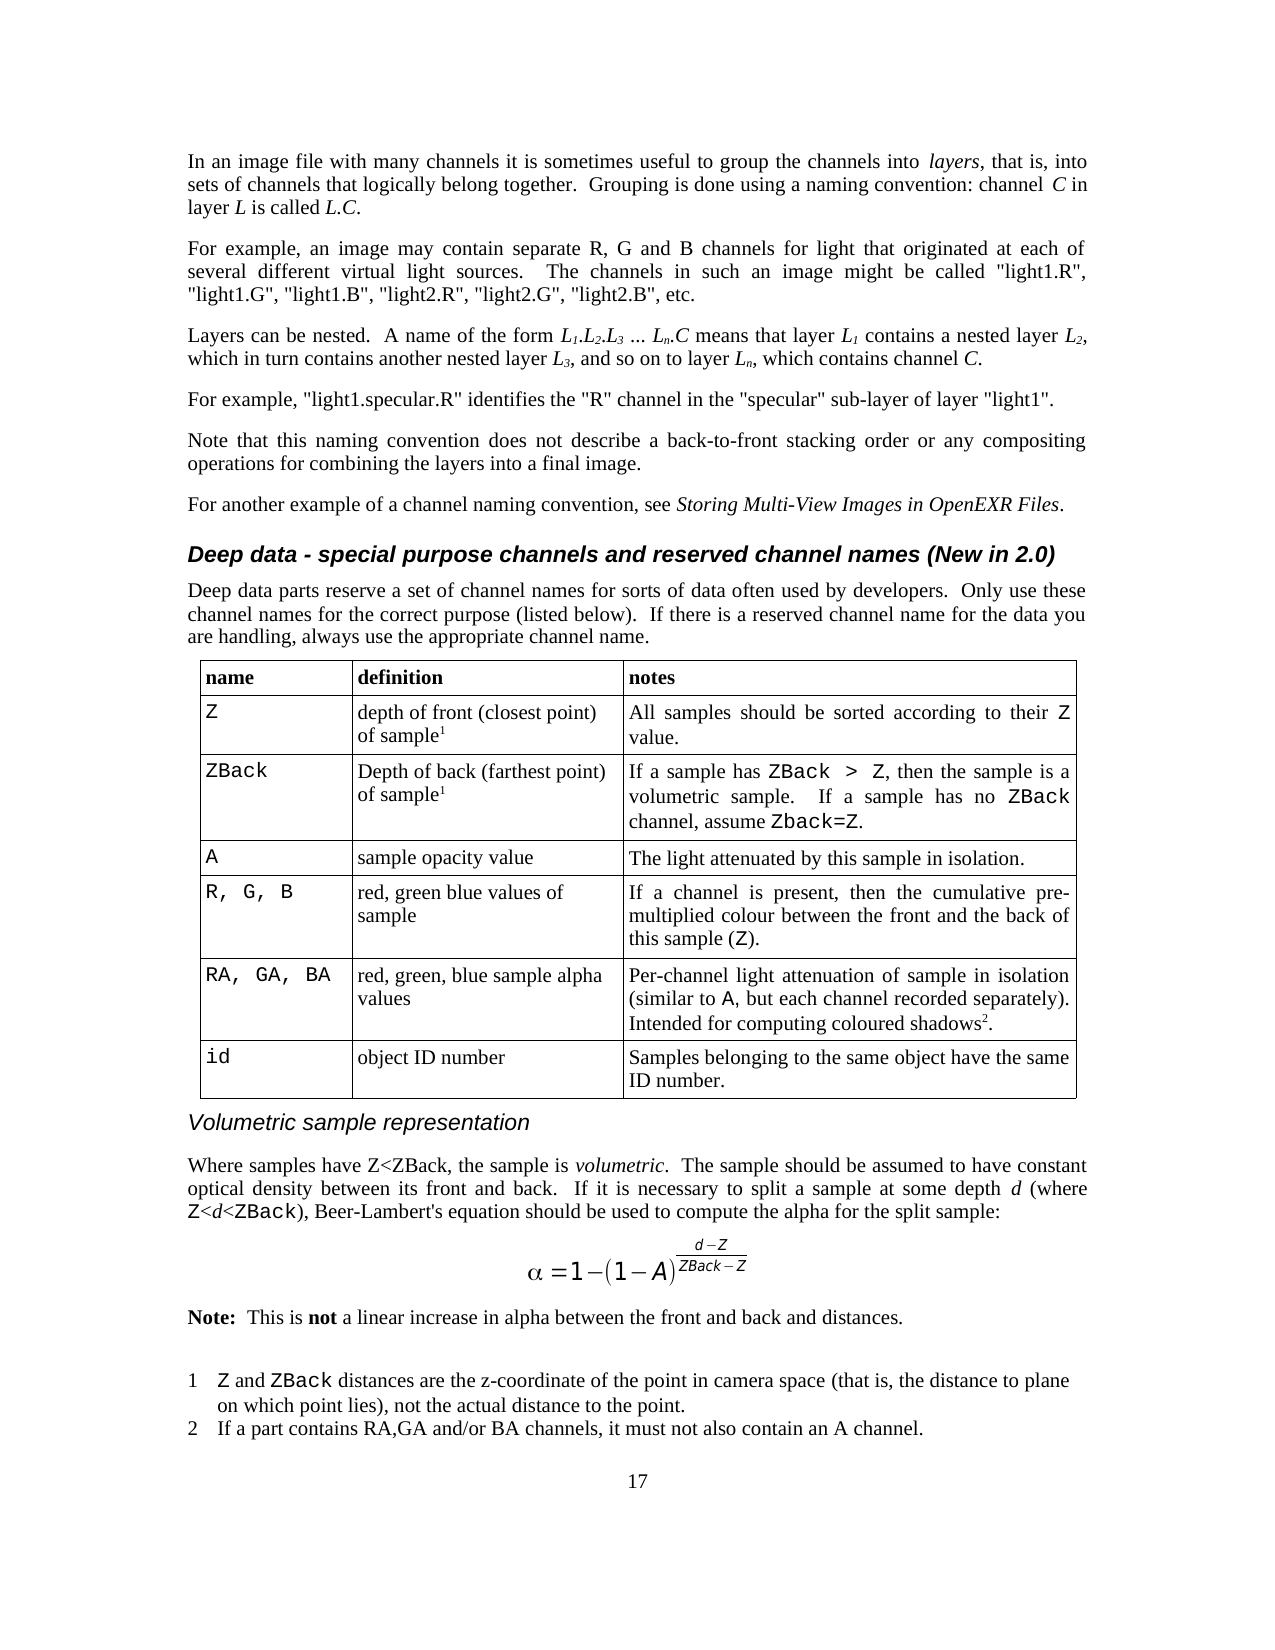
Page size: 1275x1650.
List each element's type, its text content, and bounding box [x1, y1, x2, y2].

table_cell If a channel is present, then the cumulative pre-multiplied colour between the front and the back of this sample (Z). [624, 876, 1076, 958]
table_cell ZBack [201, 755, 352, 840]
table_header notes [624, 661, 1076, 695]
table_cell Per-channel light attenuation of sample in isolation (similar to A, but each channel recorded separately). Intended for computing coloured shadows. [624, 959, 1076, 1040]
table_header name [201, 661, 352, 695]
table_cell A [201, 841, 352, 875]
table_cell Z [201, 696, 352, 754]
text For another example of a channel naming convention, see Storing Multi-View Images in OpenEXR Files. [187, 493, 1087, 516]
table_cell red, green blue values of sample [353, 876, 623, 958]
table_cell All samples should be sorted according to their Z value. [624, 696, 1076, 754]
text Deep data parts reserve a set of channel names for sorts of data often used by developers. Only use these channel names for the correct purpose (listed below). If there is a reserved channel name for the data you are handling, always use the appropriate channel name. [187, 579, 1087, 648]
table_cell id [201, 1041, 352, 1098]
table_header definition [353, 661, 623, 695]
text For example, an image may contain separate R, G and B channels for light that originated at each of several different virtual light sources. The channels in such an image might be called "light1.R", "light1.G", "light1.B", "light2.R", "light2.G", "light2.B", etc. [187, 237, 1087, 306]
subtitle Deep data - special purpose channels and reserved channel names (New in 2.0) [187, 541, 1087, 567]
table_cell R, G, B [201, 876, 352, 958]
text Where samples have Z<ZBack, the sample is volumetric. The sample should be assumed to have constant optical density between its front and back. If it is necessary to split a sample at some depth d (where Z<d<ZBack), Beer-Lambert's equation should be used to compute the alpha for the split sample: [187, 1154, 1087, 1224]
table_cell RA, GA, BA [201, 959, 352, 1040]
table_cell Depth of back (farthest point) of sample1 [353, 755, 623, 840]
text For example, "light1.specular.R" identifies the "R" channel in the "specular" sub-layer of layer "light1". [187, 388, 1087, 411]
subtitle Volumetric sample representation [187, 1110, 1087, 1136]
table_cell sample opacity value [353, 841, 623, 875]
table_cell depth of front (closest point) of sample [353, 696, 623, 754]
table_cell If a sample has ZBack > Z, then the sample is a volumetric sample. If a sample has no ZBack channel, assume Zback=Z. [624, 755, 1076, 840]
text Layers can be nested. A name of the form L1.L2.L3 ... Ln.C means that layer L1 contains a nested layer L2, which in turn contains another nested layer L3, and so on to layer Ln, which contains channel C. [187, 324, 1087, 370]
text Note that this naming convention does not describe a back-to-front stacking order or any compositing operations for combining the layers into a final image. [187, 429, 1087, 475]
table_cell Samples belonging to the same object have the same ID number. [624, 1041, 1076, 1098]
text Note: This is not a linear increase in alpha between the front and back and distances. [187, 1306, 1087, 1329]
text In an image file with many channels it is sometimes useful to group the channels into layers, that is, into sets of channels that logically belong together. Grouping is done using a naming convention: channel C in layer L is called L.C. [187, 150, 1087, 219]
table_cell red, green, blue sample alpha values [353, 959, 623, 1040]
table_cell The light attenuated by this sample in isolation. [624, 841, 1076, 875]
table_cell object ID number [353, 1041, 623, 1098]
